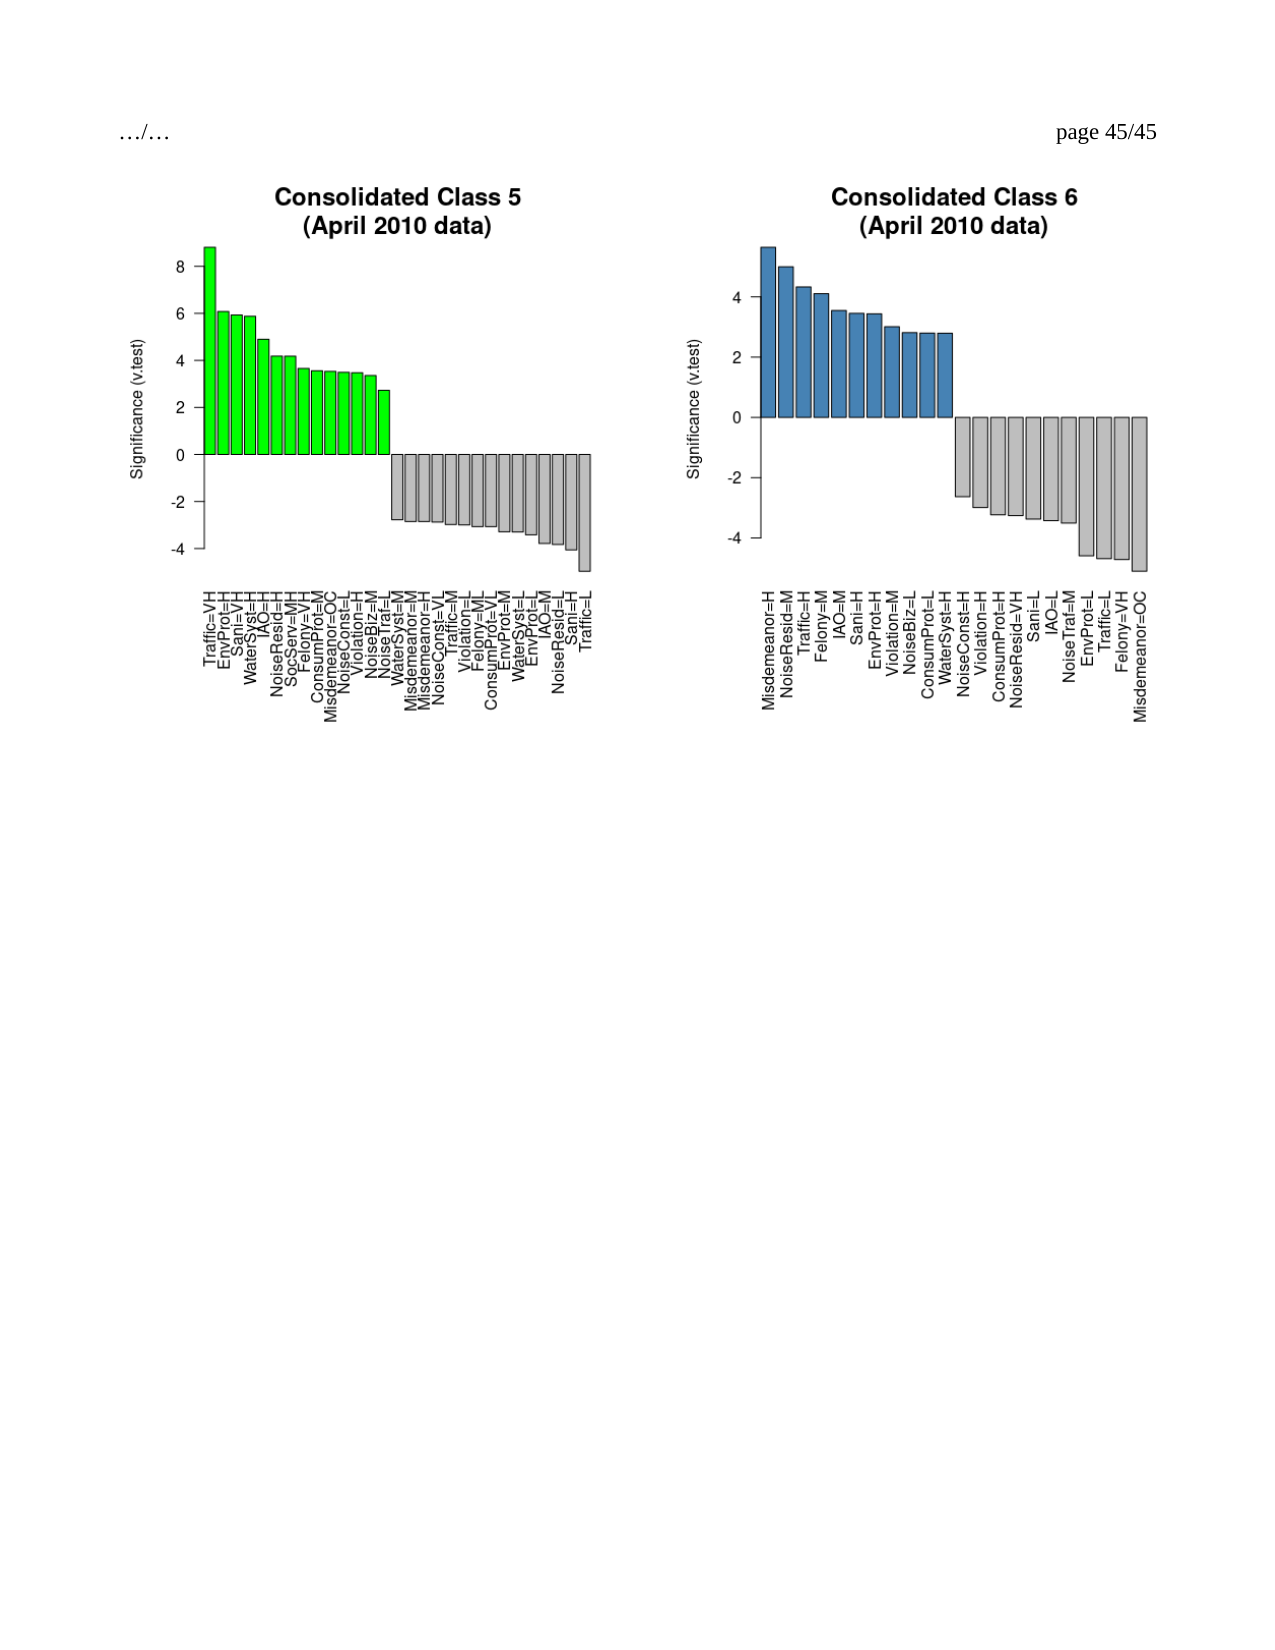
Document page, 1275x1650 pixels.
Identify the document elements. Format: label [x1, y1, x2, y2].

picture [118, 177, 1157, 736]
